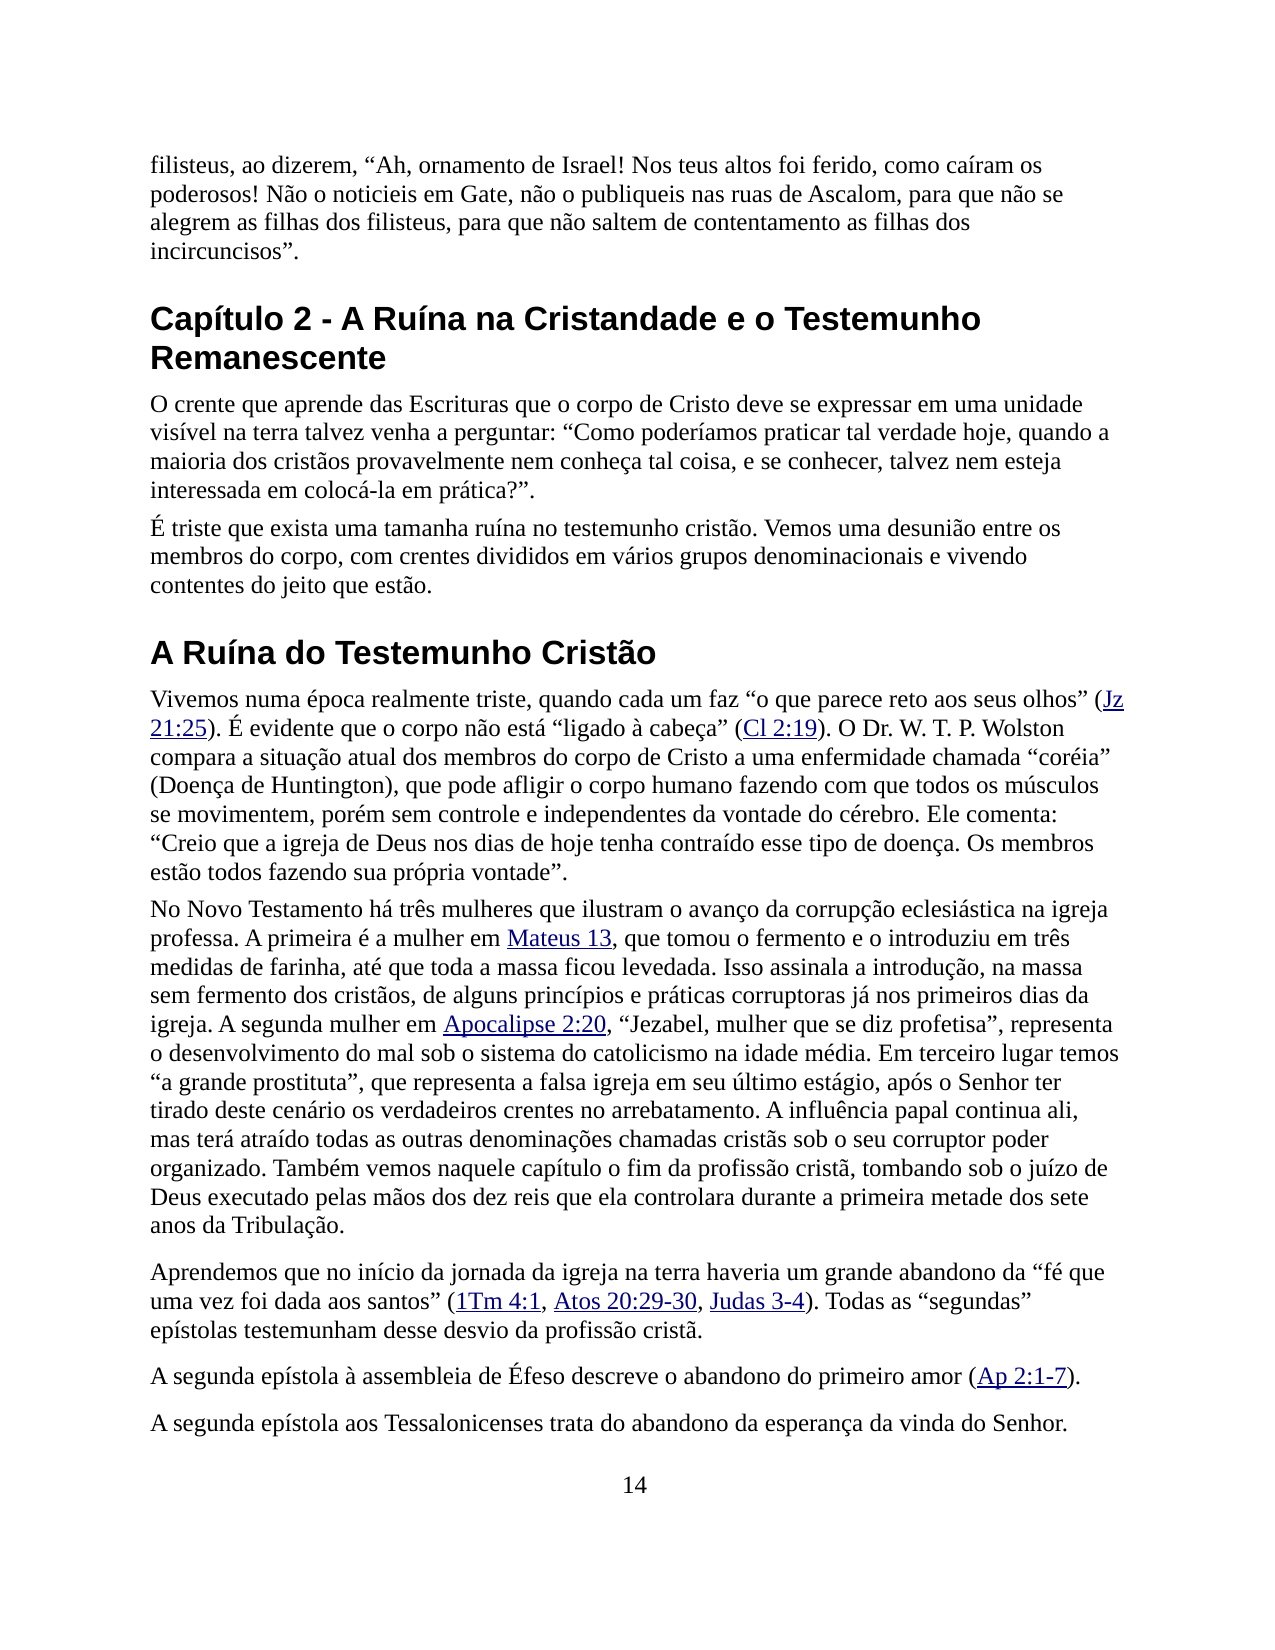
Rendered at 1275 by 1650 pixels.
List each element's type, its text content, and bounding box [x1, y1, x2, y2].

text É triste que exista uma tamanha ruína no testemunho cristão. Vemos uma desunião entre os membros do corpo, com crentes divididos em vários grupos denominacionais e vivendo contentes do jeito que estão. [150, 513, 1125, 599]
text filisteus, ao dizerem, “Ah, ornamento de Israel! Nos teus altos foi ferido, como caíram os poderosos! Não o noticieis em Gate, não o publiqueis nas ruas de Ascalom, para que não se alegrem as filhas dos filisteus, para que não saltem de contentamento as filhas dos incircuncisos”. [150, 150, 1125, 265]
text No Novo Testamento há três mulheres que ilustram o avanço da corrupção eclesiástica na igreja professa. A primeira é a mulher em Mateus 13, que tomou o fermento e o introduziu em três medidas de farinha, até que toda a massa ficou levedada. Isso assinala a introdução, na massa sem fermento dos cristãos, de alguns princípios e práticas corruptoras já nos primeiros dias da igreja. A segunda mulher em Apocalipse 2:20, “Jezabel, mulher que se diz profetisa”, representa o desenvolvimento do mal sob o sistema do catolicismo na idade média. Em terceiro lugar temos “a grande prostituta”, que representa a falsa igreja em seu último estágio, após o Senhor ter tirado deste cenário os verdadeiros crentes no arrebatamento. A influência papal continua ali, mas terá atraído todas as outras denominações chamadas cristãs sob o seu corruptor poder organizado. Também vemos naquele capítulo o fim da profissão cristã, tombando sob o juízo de Deus executado pelas mãos dos dez reis que ela controlara durante a primeira metade dos sete anos da Tribulação. [150, 894, 1125, 1239]
text A segunda epístola aos Tessalonicenses trata do abandono da esperança da vinda do Senhor. [150, 1408, 1125, 1437]
subtitle Capítulo 2 - A Ruína na Cristandade e o Testemunho Remanescente [150, 299, 1125, 376]
text Vivemos numa época realmente triste, quando cada um faz “o que parece reto aos seus olhos” (Jz 21:25). É evidente que o corpo não está “ligado à cabeça” (Cl 2:19). O Dr. W. T. P. Wolston compara a situação atual dos membros do corpo de Cristo a uma enfermidade chamada “coréia” (Doença de Huntington), que pode afligir o corpo humano fazendo com que todos os músculos se movimentem, porém sem controle e independentes da vontade do cérebro. Ele comenta: “Creio que a igreja de Deus nos dias de hoje tenha contraído esse tipo de doença. Os membros estão todos fazendo sua própria vontade”. [150, 684, 1125, 885]
subtitle A Ruína do Testemunho Cristão [150, 633, 1125, 672]
text A segunda epístola à assembleia de Éfeso descreve o abandono do primeiro amor (Ap 2:1-7). [150, 1361, 1125, 1390]
text Aprendemos que no início da jornada da igreja na terra haveria um grande abandono da “fé que uma vez foi dada aos santos” (1Tm 4:1, Atos 20:29-30, Judas 3-4). Todas as “segundas” epístolas testemunham desse desvio da profissão cristã. [150, 1257, 1125, 1343]
text O crente que aprende das Escrituras que o corpo de Cristo deve se expressar em uma unidade visível na terra talvez venha a perguntar: “Como poderíamos praticar tal verdade hoje, quando a maioria dos cristãos provavelmente nem conheça tal coisa, e se conhecer, talvez nem esteja interessada em colocá-la em prática?”. [150, 389, 1125, 504]
